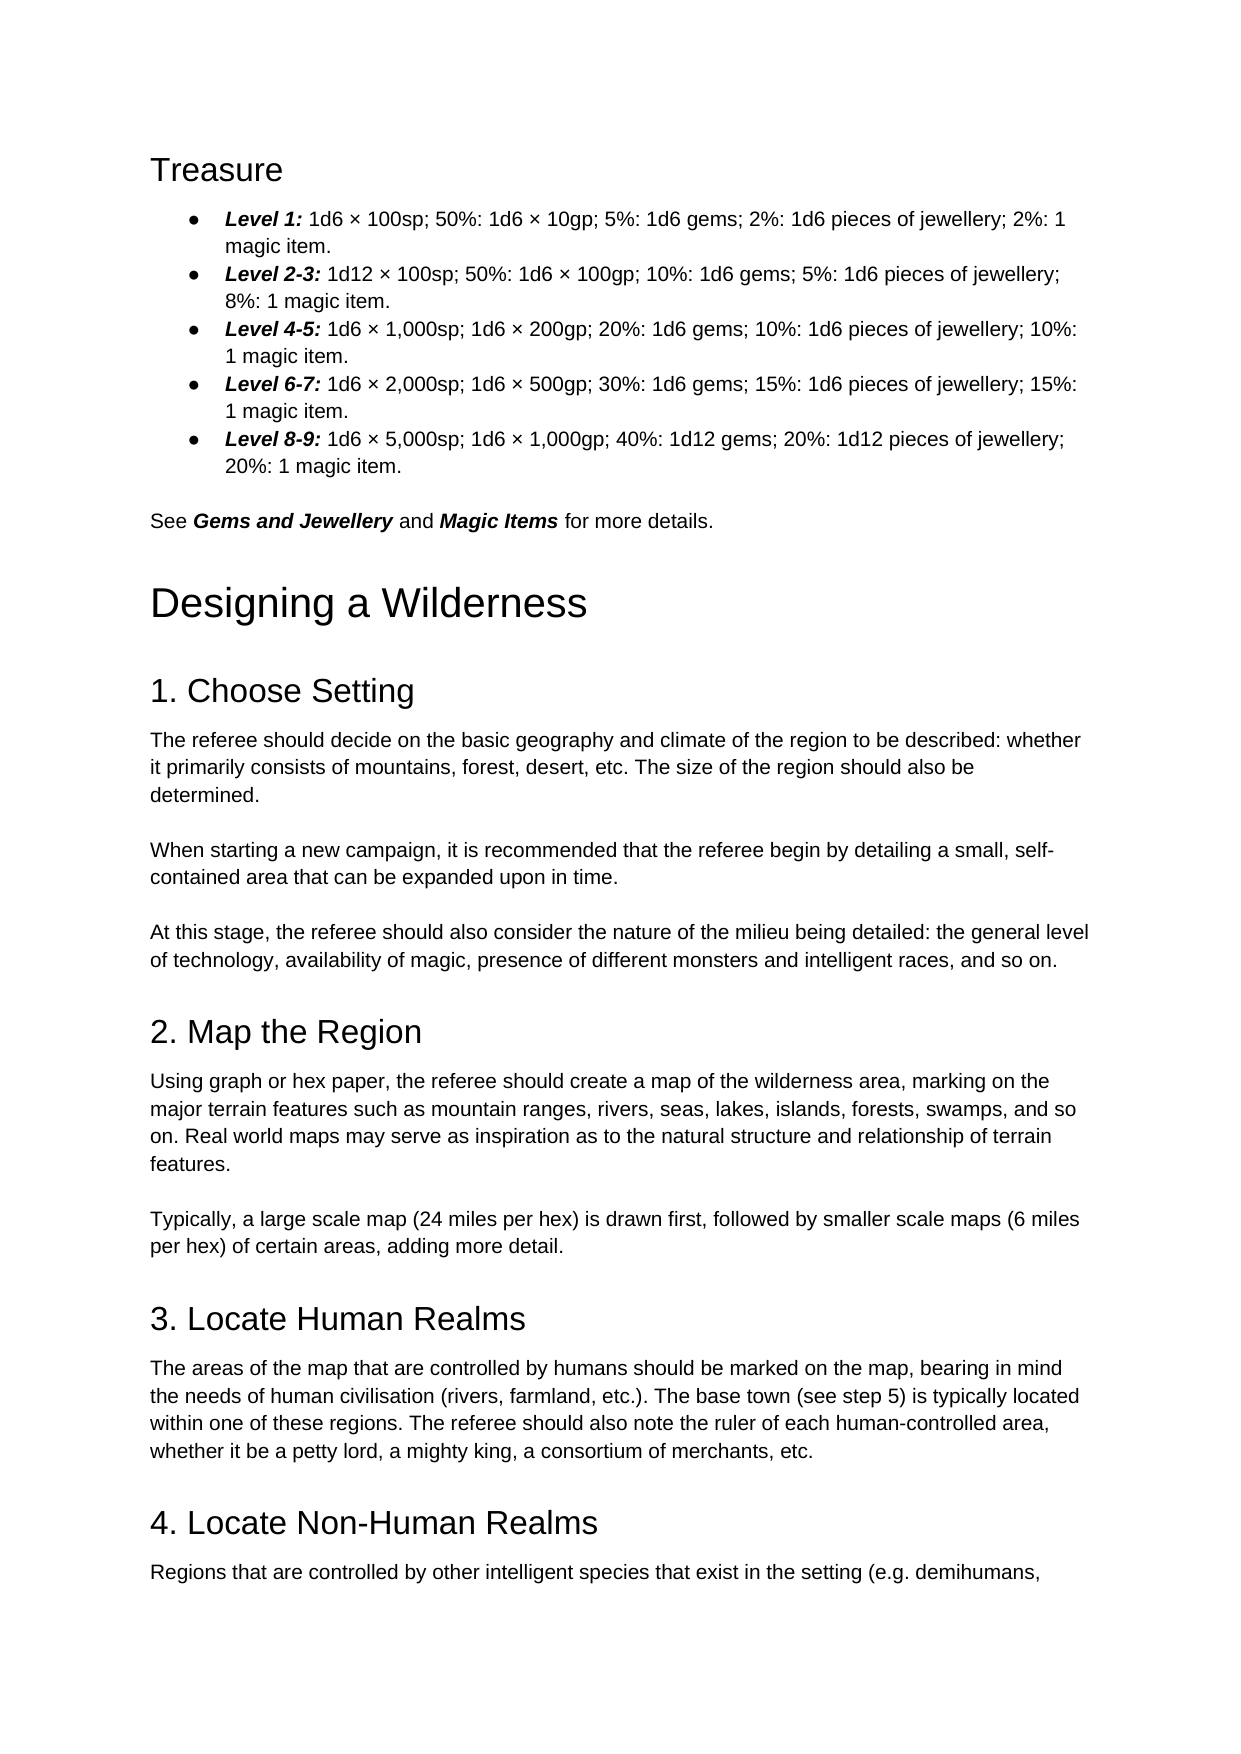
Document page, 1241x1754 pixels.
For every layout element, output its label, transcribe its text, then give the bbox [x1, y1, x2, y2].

text Regions that are controlled by other intelligent species that exist in the setting (e.g. demihumans, [150, 1560, 1090, 1584]
list Level 4-5: 1d6 × 1,000sp; 1d6 × 200gp; 20%: 1d6 gems; 10%: 1d6 pieces of jewellery; 10%: 1 magic item. [187, 317, 1090, 368]
subtitle 3. Locate Human Realms [150, 1299, 1090, 1338]
subtitle Designing a Wilderness [150, 578, 1090, 626]
list Level 8-9: 1d6 × 5,000sp; 1d6 × 1,000gp; 40%: 1d12 gems; 20%: 1d12 pieces of jewellery; 20%: 1 magic item. [187, 427, 1090, 478]
text Using graph or hex paper, the referee should create a map of the wilderness area, marking on the major terrain features such as mountain ranges, rivers, seas, lakes, islands, forests, swamps, and so on. Real world maps may serve as inspiration as to the natural structure and relationship of terrain features. [150, 1069, 1090, 1176]
text The areas of the map that are controlled by humans should be marked on the map, bearing in mind the needs of human civilisation (rivers, farmland, etc.). The base town (see step 5) is typically located within one of these regions. The referee should also note the ruler of each human-controlled area, whether it be a petty lord, a mighty king, a consortium of merchants, etc. [150, 1356, 1090, 1462]
subtitle 4. Locate Non-Human Realms [150, 1503, 1090, 1542]
text When starting a new campaign, it is recommended that the referee begin by detailing a small, self-contained area that can be expanded upon in time. [150, 838, 1090, 889]
text See Gems and Jewellery and Magic Items for more details. [150, 509, 1090, 533]
subtitle 2. Map the Region [150, 1013, 1090, 1051]
text At this stage, the referee should also consider the nature of the milieu being detailed: the general level of technology, availability of magic, presence of different monsters and intelligent races, and so on. [150, 920, 1090, 972]
subtitle 1. Choose Setting [150, 671, 1090, 709]
subtitle Treasure [150, 150, 1090, 188]
text Typically, a large scale map (24 miles per hex) is drawn first, followed by smaller scale maps (6 miles per hex) of certain areas, adding more detail. [150, 1207, 1090, 1258]
text The referee should decide on the basic geography and climate of the region to be described: whether it primarily consists of mountains, forest, desert, etc. The size of the region should also be determined. [150, 728, 1090, 807]
list Level 2-3: 1d12 × 100sp; 50%: 1d6 × 100gp; 10%: 1d6 gems; 5%: 1d6 pieces of jewellery; 8%: 1 magic item. [187, 262, 1090, 313]
list Level 6-7: 1d6 × 2,000sp; 1d6 × 500gp; 30%: 1d6 gems; 15%: 1d6 pieces of jewellery; 15%: 1 magic item. [187, 372, 1090, 423]
list Level 1: 1d6 × 100sp; 50%: 1d6 × 10gp; 5%: 1d6 gems; 2%: 1d6 pieces of jewellery; 2%: 1 magic item. [187, 207, 1090, 258]
